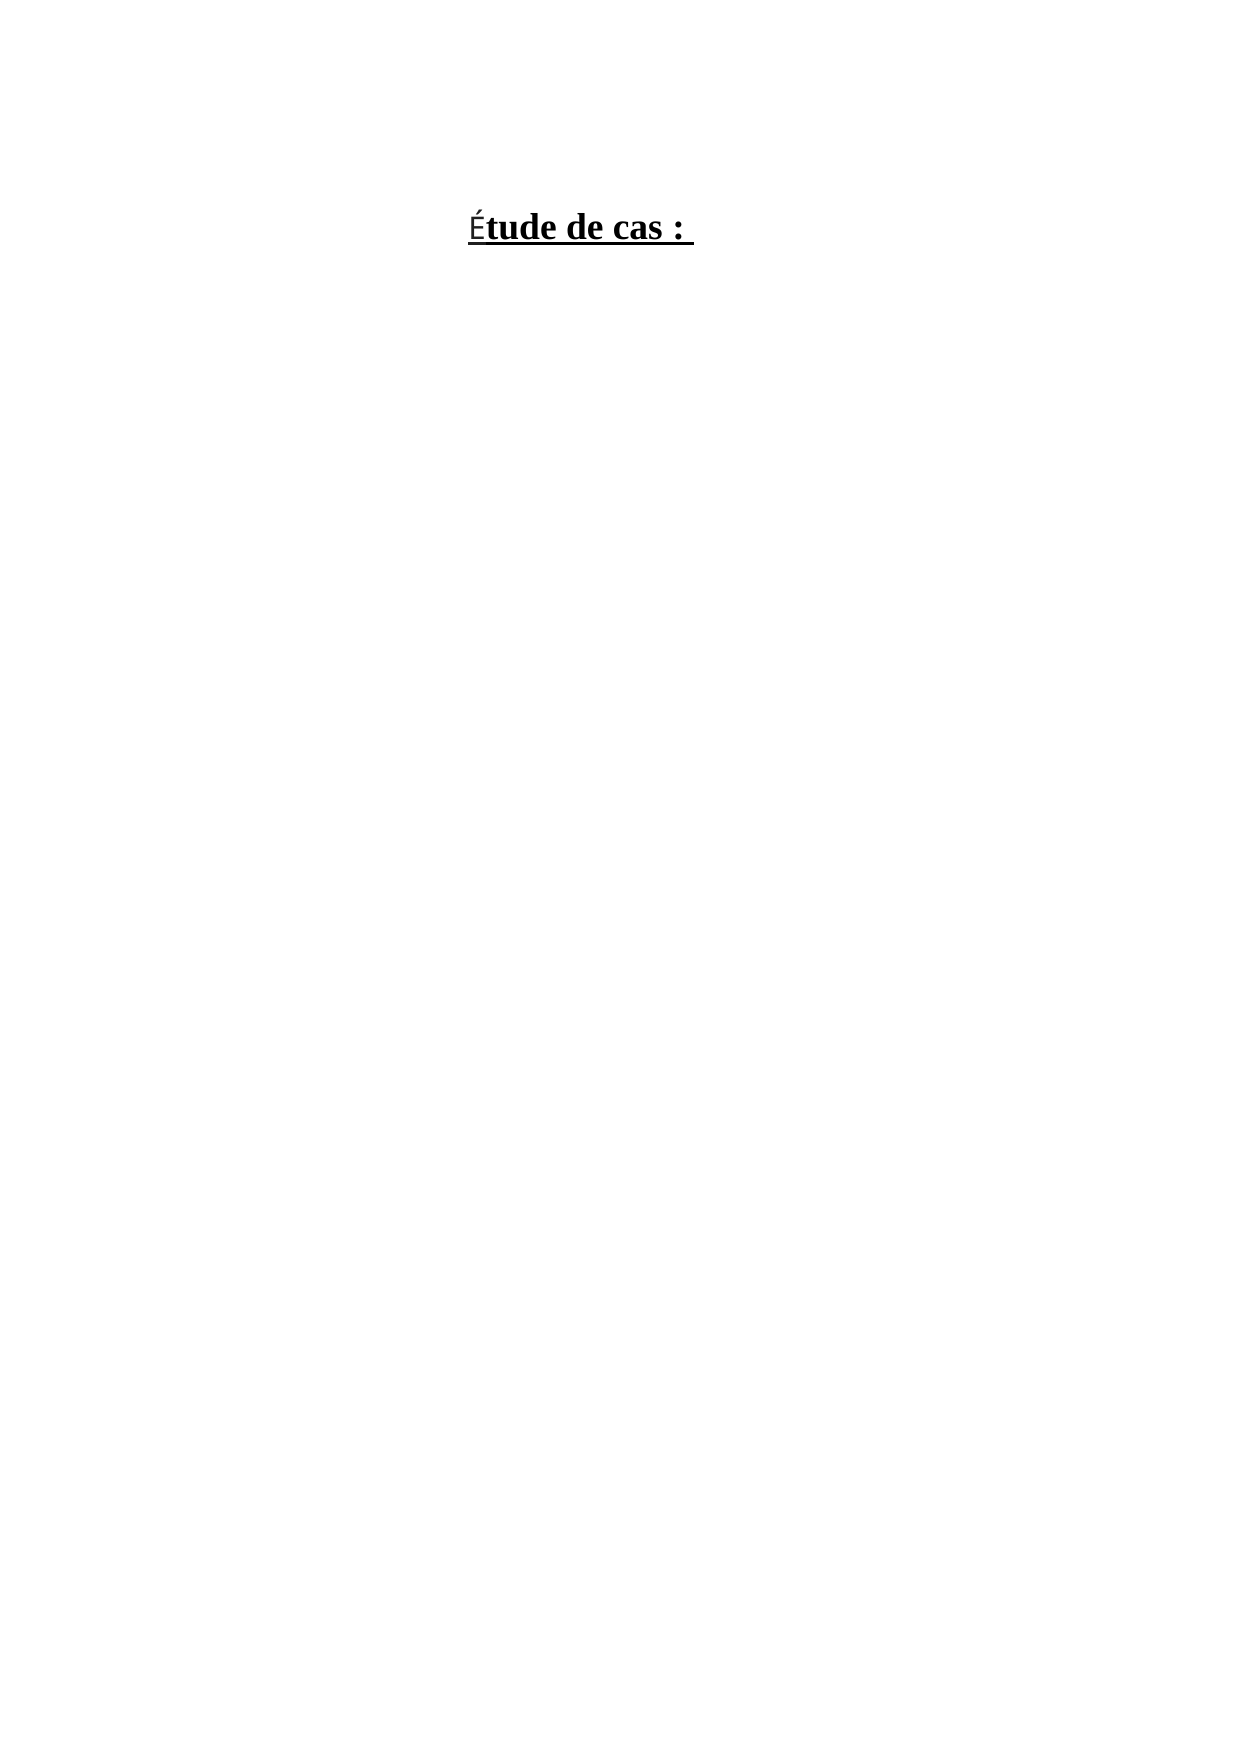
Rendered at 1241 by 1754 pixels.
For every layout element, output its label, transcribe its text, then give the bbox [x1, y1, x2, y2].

text Étude de cas : [118, 204, 1122, 248]
